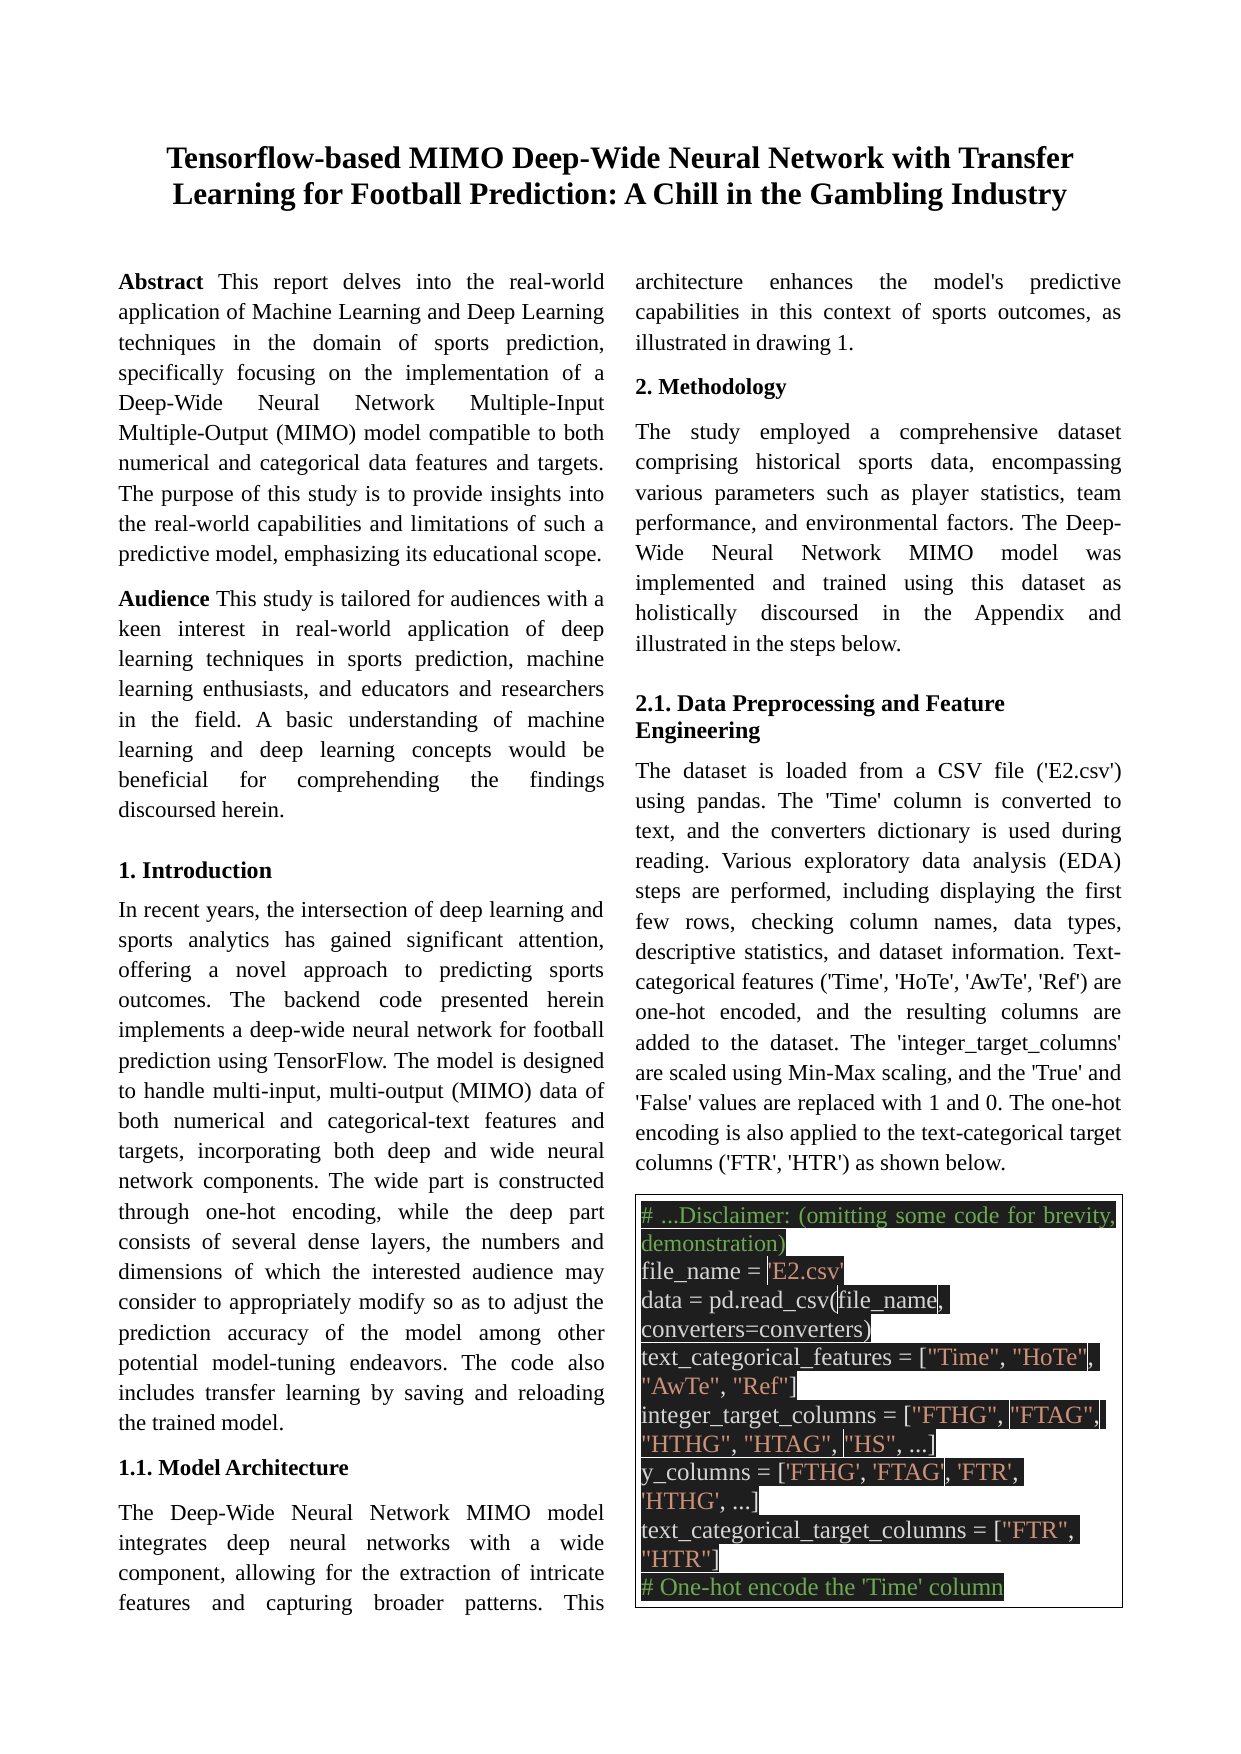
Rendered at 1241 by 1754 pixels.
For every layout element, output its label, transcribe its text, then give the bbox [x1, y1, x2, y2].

text 1.1. Model Architecture [118, 1454, 605, 1480]
text The dataset is loaded from a CSV file ('E2.csv') using pandas. The 'Time' column is converted to text, and the converters dictionary is used during reading. Various exploratory data analysis (EDA) steps are performed, including displaying the first few rows, checking column names, data types, descriptive statistics, and dataset information. Text-categorical features ('Time', 'HoTe', 'AwTe', 'Ref') are one-hot encoded, and the resulting columns are added to the dataset. The 'integer_target_columns' are scaled using Min-Max scaling, and the 'True' and 'False' values are replaced with 1 and 0. The one-hot encoding is also applied to the text-categorical target columns ('FTR', 'HTR') as shown below. [635, 757, 1122, 1176]
table_header # ...Disclaimer: (omitting some code for brevity, demonstration) file_name = 'E2.csv' data = pd.read_csv(file_name, converters=converters) text_categorical_features = ["Time", "HoTe", "AwTe", "Ref"] integer_target_columns = ["FTHG", "FTAG", "HTHG", "HTAG", "HS", ...] y_columns = ['FTHG', 'FTAG', 'FTR', 'HTHG', ...] text_categorical_target_columns = ["FTR", "HTR"] # One-hot encode the 'Time' column [636, 1195, 1122, 1607]
subtitle Tensorflow-based MIMO Deep-Wide Neural Network with Transfer Learning for Football Prediction: A Chill in the Gambling Industry [118, 139, 1122, 211]
subtitle 2.1. Data Preprocessing and Feature Engineering [635, 689, 1122, 744]
text Abstract This report delves into the real-world application of Machine Learning and Deep Learning techniques in the domain of sports prediction, specifically focusing on the implementation of a Deep-Wide Neural Network Multiple-Input Multiple-Output (MIMO) model compatible to both numerical and categorical data features and targets. The purpose of this study is to provide insights into the real-world capabilities and limitations of such a predictive model, emphasizing its educational scope. [118, 268, 605, 566]
text architecture enhances the model's predictive capabilities in this context of sports outcomes, as illustrated in drawing 1. [635, 268, 1122, 355]
text 2. Methodology [635, 373, 1122, 400]
text Audience This study is tailored for audiences with a keen interest in real-world application of deep learning techniques in sports prediction, machine learning enthusiasts, and educators and researchers in the field. A basic understanding of machine learning and deep learning concepts would be beneficial for comprehending the findings discoursed herein. [118, 585, 605, 823]
text In recent years, the intersection of deep learning and sports analytics has gained significant attention, offering a novel approach to predicting sports outcomes. The backend code presented herein implements a deep-wide neural network for football prediction using TensorFlow. The model is designed to handle multi-input, multi-output (MIMO) data of both numerical and categorical-text features and targets, incorporating both deep and wide neural network components. The wide part is constructed through one-hot encoding, while the deep part consists of several dense layers, the numbers and dimensions of which the interested audience may consider to appropriately modify so as to adjust the prediction accuracy of the model among other potential model-tuning endeavors. The code also includes transfer learning by saving and reloading the trained model. [118, 896, 605, 1436]
subtitle 1. Introduction [118, 856, 605, 883]
text The Deep-Wide Neural Network MIMO model integrates deep neural networks with a wide component, allowing for the extraction of intricate features and capturing broader patterns. This [118, 1499, 605, 1616]
text The study employed a comprehensive dataset comprising historical sports data, encompassing various parameters such as player statistics, team performance, and environmental factors. The Deep-Wide Neural Network MIMO model was implemented and trained using this dataset as holistically discoursed in the Appendix and illustrated in the steps below. [635, 418, 1122, 656]
